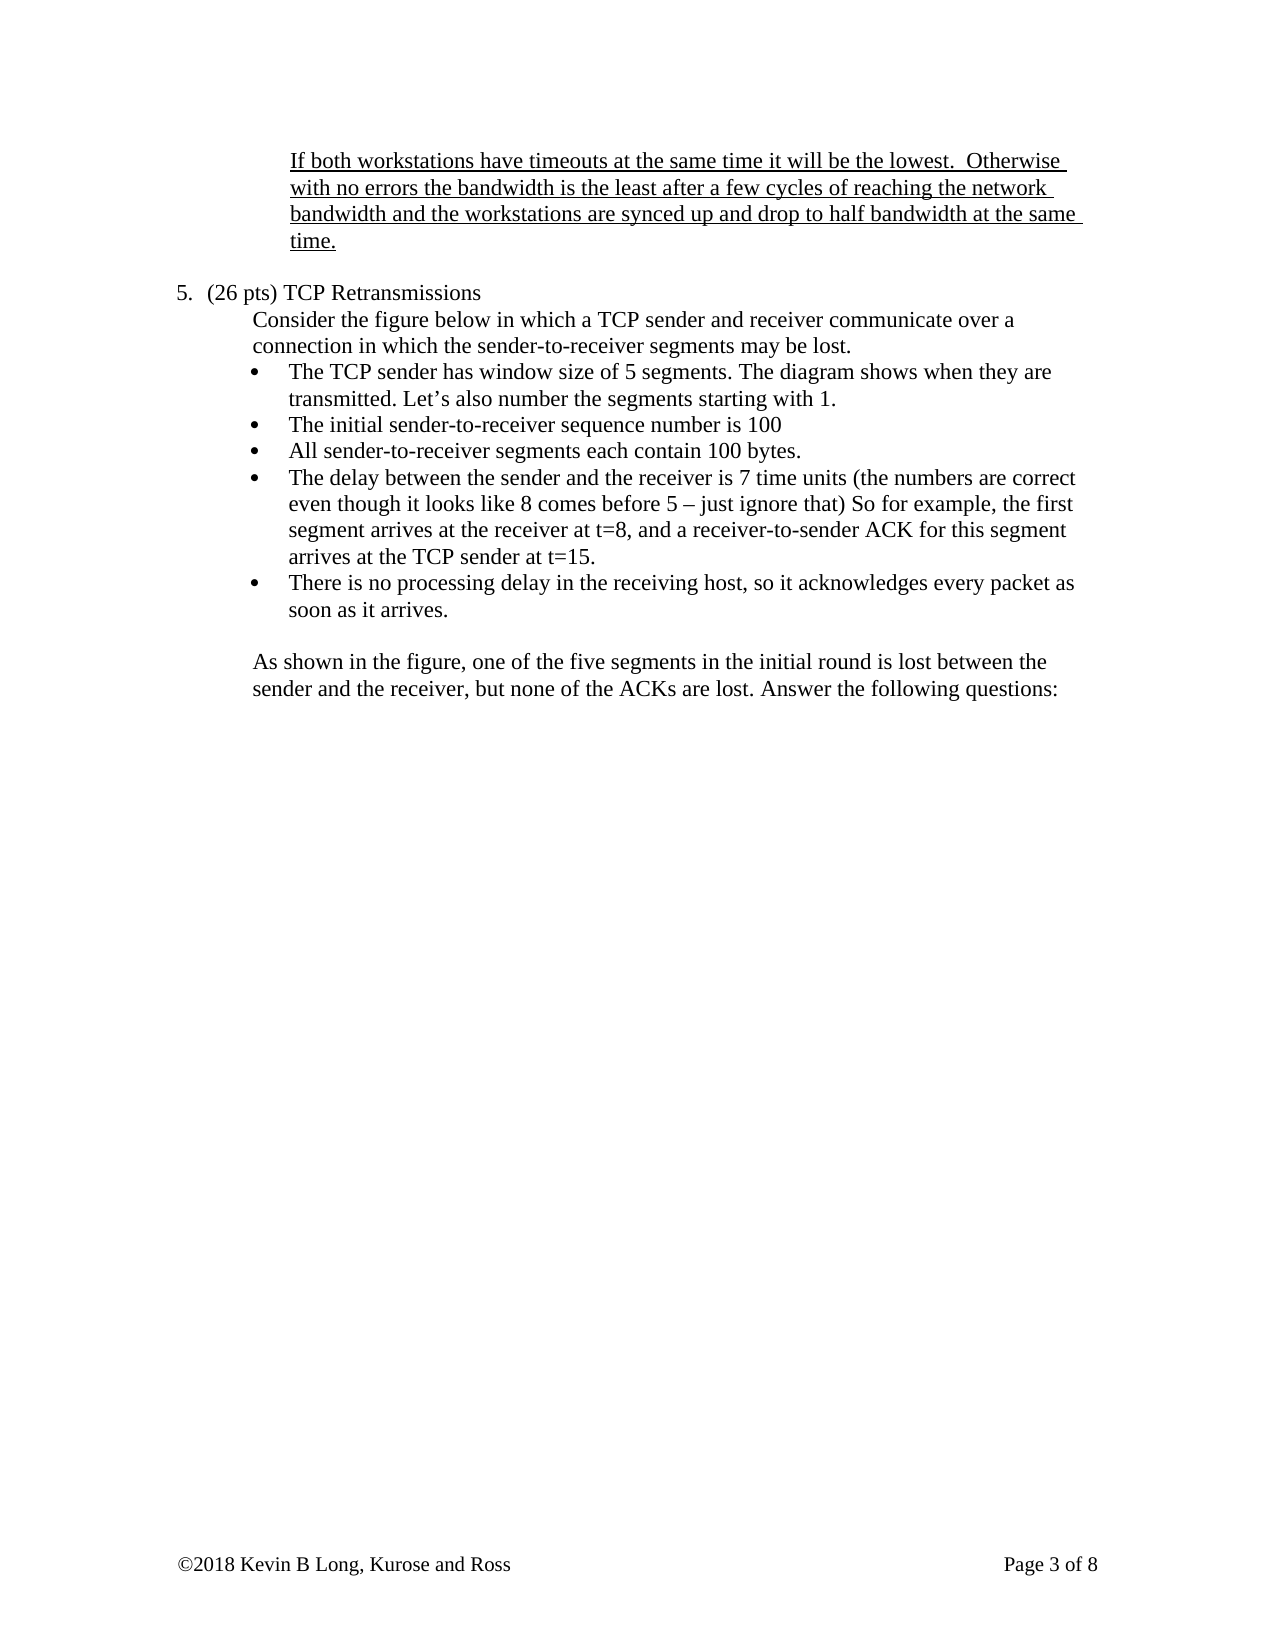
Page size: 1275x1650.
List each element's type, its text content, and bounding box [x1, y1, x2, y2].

list As shown in the figure, one of the five segments in the initial round is lost between the sender and the receiver, but none of the ACKs are lost. Answer the following questions: [252, 648, 1098, 701]
list (26 pts) TCP Retransmissions [176, 279, 1098, 306]
list The TCP sender has window size of 5 segments. The diagram shows when they are transmitted. Let’s also number the segments starting with 1. [251, 358, 1098, 411]
list Consider the figure below in which a TCP sender and receiver communicate over a connection in which the sender-to-receiver segments may be lost. [252, 306, 1098, 358]
list The initial sender-to-receiver sequence number is 100 [251, 411, 1098, 437]
list If both workstations have timeouts at the same time it will be the lowest. Otherwise with no errors the bandwidth is the least after a few cycles of reaching the network bandwidth and the workstations are synced up and drop to half bandwidth at the same time. [290, 148, 1098, 253]
list All sender-to-receiver segments each contain 100 bytes. [251, 437, 1098, 464]
list The delay between the sender and the receiver is 7 time units (the numbers are correct even though it looks like 8 comes before 5 – just ignore that) So for example, the first segment arrives at the receiver at t=8, and a receiver-to-sender ACK for this segment arrives at the TCP sender at t=15. [251, 464, 1098, 569]
list There is no processing delay in the receiving host, so it acknowledges every packet as soon as it arrives. [251, 569, 1098, 622]
